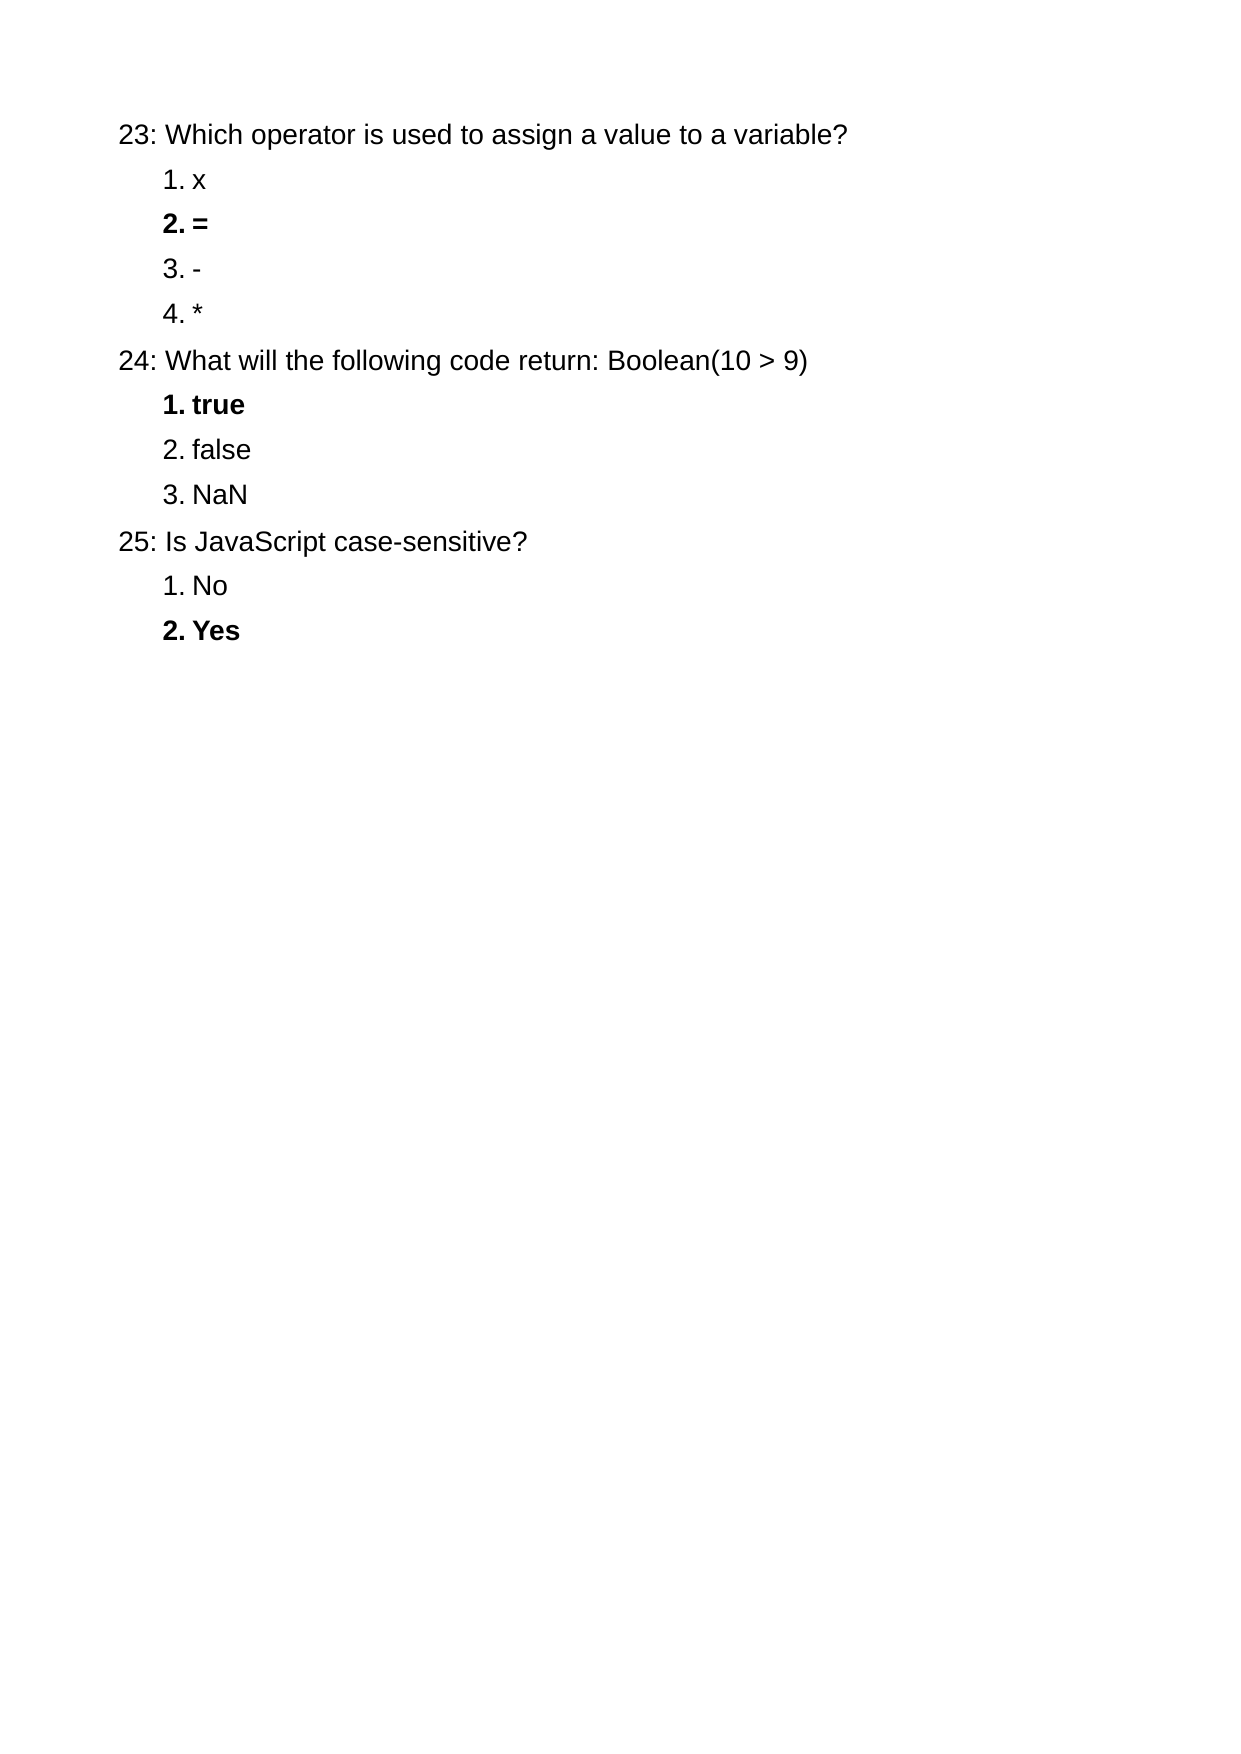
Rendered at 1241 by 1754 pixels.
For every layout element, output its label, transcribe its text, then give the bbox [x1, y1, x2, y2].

text 25: Is JavaScript case-sensitive? [118, 524, 1122, 557]
list - [162, 252, 1122, 284]
list = [162, 207, 1122, 240]
list true [162, 388, 1122, 421]
list NaN [162, 478, 1122, 510]
list * [162, 297, 1122, 329]
list false [162, 433, 1122, 465]
text 24: What will the following code return: Boolean(10 > 9) [118, 344, 1122, 376]
text 23: Which operator is used to assign a value to a variable? [118, 118, 1122, 151]
list Yes [162, 614, 1122, 646]
list x [162, 163, 1122, 195]
list No [162, 569, 1122, 602]
